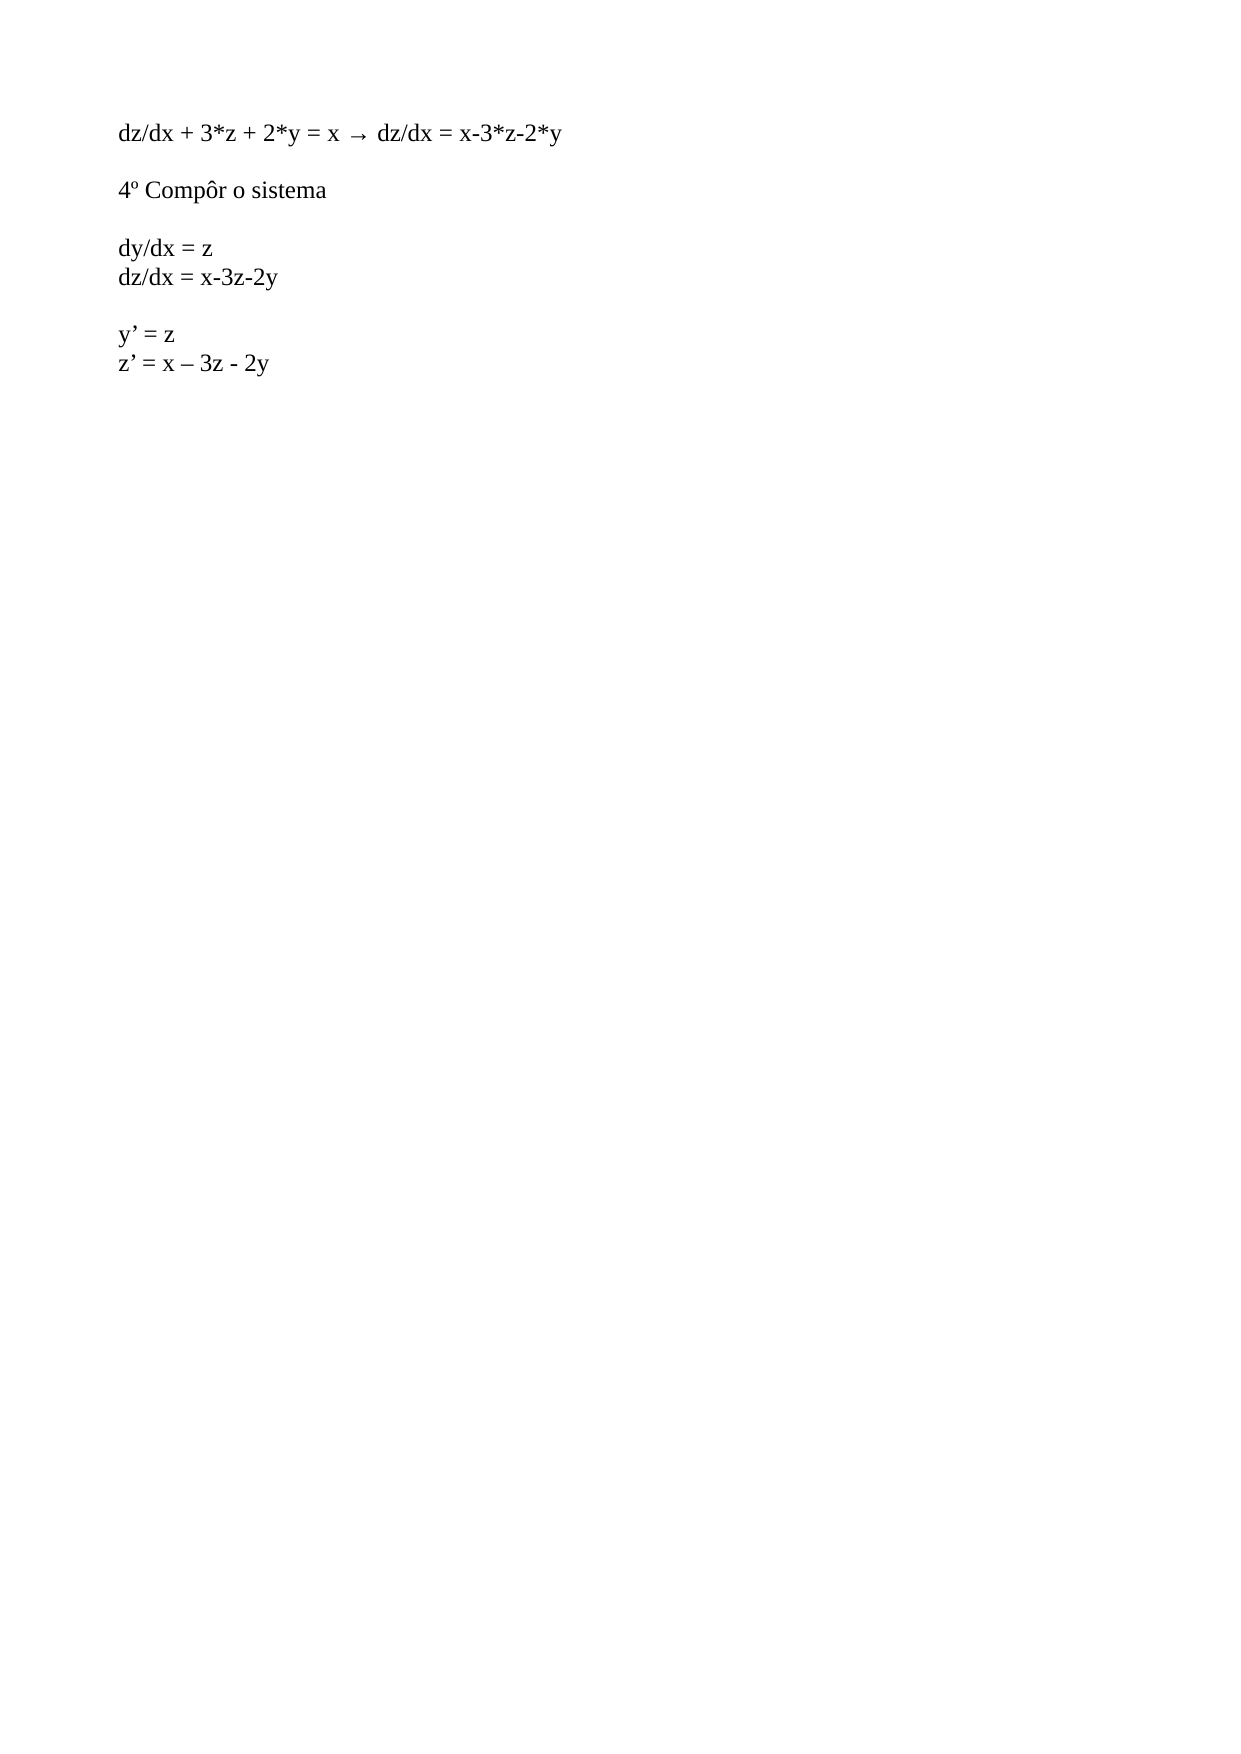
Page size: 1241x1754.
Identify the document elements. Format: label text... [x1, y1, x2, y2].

text y’ = z [118, 319, 1122, 348]
text 4º Compôr o sistema [118, 176, 1122, 204]
text z’ = x – 3z - 2y [118, 348, 1122, 377]
text dy/dx = z [118, 233, 1122, 262]
text dz/dx + 3*z + 2*y = x → dz/dx = x-3*z-2*y [118, 118, 1122, 147]
text dz/dx = x-3z-2y [118, 262, 1122, 291]
